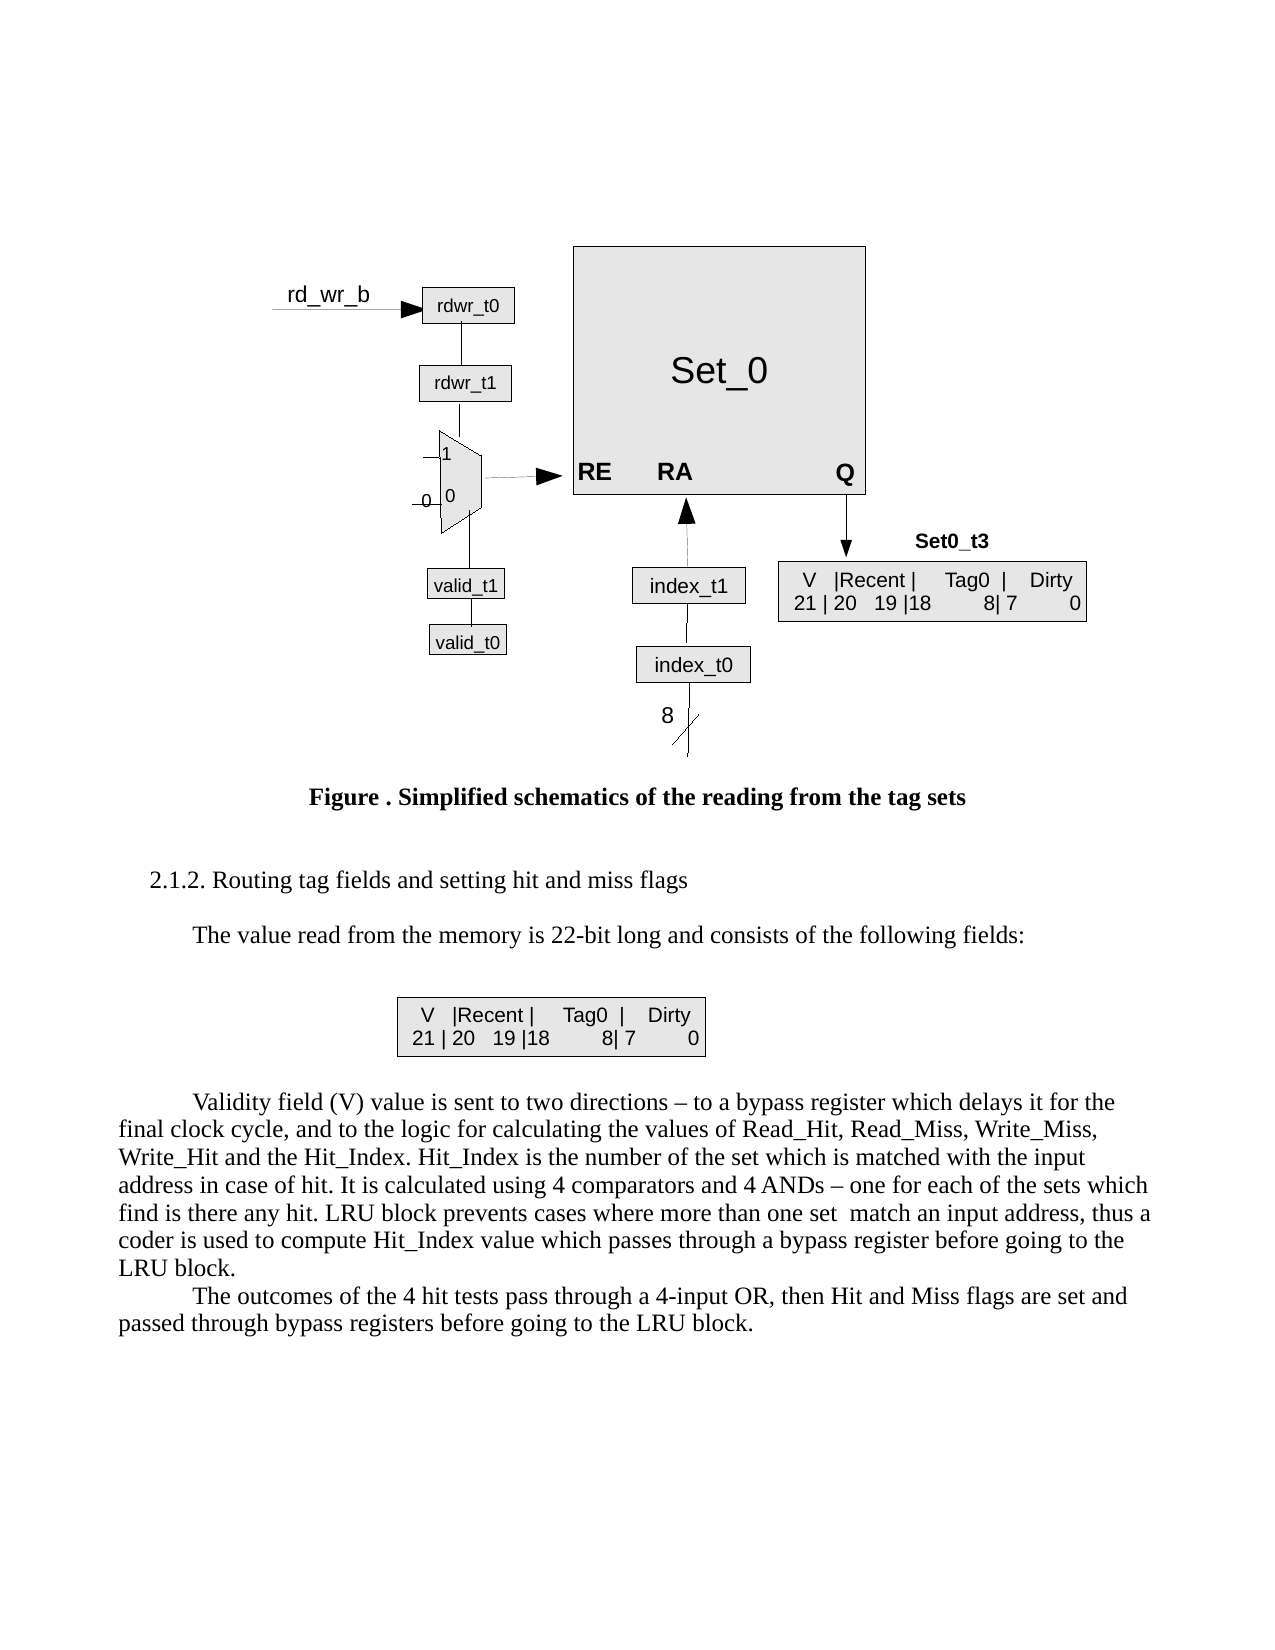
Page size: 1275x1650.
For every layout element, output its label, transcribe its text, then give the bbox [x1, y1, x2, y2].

text The outcomes of the 4 hit tests pass through a 4-input OR, then Hit and Miss flags are set and passed through bypass registers before going to the LRU block. [118, 1282, 1157, 1337]
text The value read from the memory is 22-bit long and consists of the following fields: [118, 922, 1157, 949]
text 2.1.2. Routing tag fields and setting hit and miss flags [118, 866, 1157, 894]
text Validity field (V) value is sent to two directions – to a bypass register which delays it for the final clock cycle, and to the logic for calculating the values of Read_Hit, Read_Miss, Write_Miss, Write_Hit and the Hit_Index. Hit_Index is the number of the set which is matched with the input address in case of hit. It is calculated using 4 comparators and 4 ANDs – one for each of the sets which find is there any hit. LRU block prevents cases where more than one set match an input address, thus a coder is used to compute Hit_Index value which passes through a bypass register before going to the LRU block. [118, 1088, 1157, 1282]
text Figure . Simplified schematics of the reading from the tag sets [118, 783, 1157, 811]
